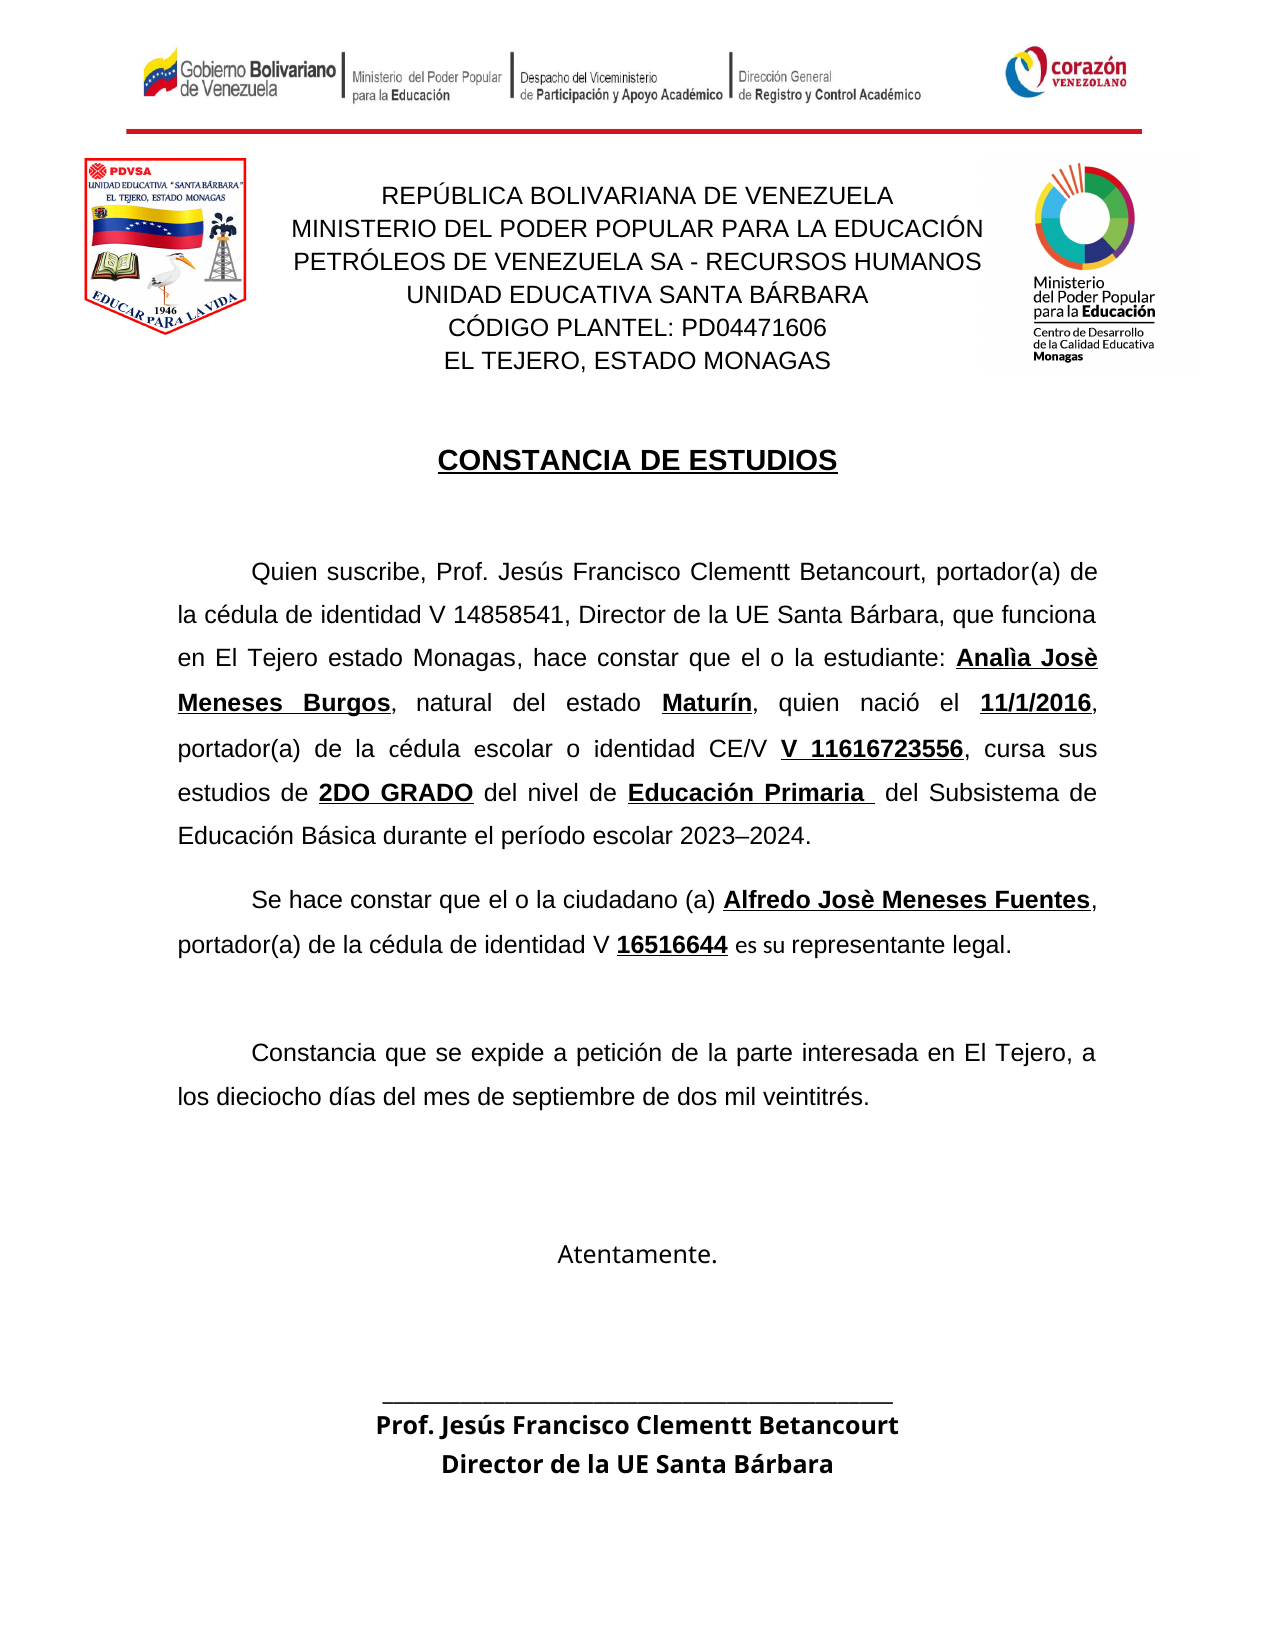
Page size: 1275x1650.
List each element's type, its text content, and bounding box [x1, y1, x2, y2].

subtitle REPÚBLICA BOLIVARIANA DE VENEZUELA [252, 181, 978, 209]
text UNIDAD EDUCATIVA SANTA BÁRBARA [252, 280, 978, 308]
text Quien suscribe, Prof. Jesús Francisco Clementt Betancourt, portador(a) de la cédula de identidad V 14858541, Director de la UE Santa Bárbara, que funciona en El Tejero estado Monagas, hace constar que el o la estudiante: Analìa Josè Meneses Burgos, natural del estado Maturín, quien nació el 11/1/2016, portador(a) de la cédula escolar o identidad CE/V V 11616723556, cursa sus estudios de 2DO GRADO del nivel de Educación Primaria del Subsistema de Educación Básica durante el período escolar 2023–2024. [177, 557, 1098, 849]
picture [79, 158, 252, 335]
text ______________________________________________ [177, 1373, 1098, 1407]
text Constancia que se expide a petición de la parte interesada en El Tejero, a los dieciocho días del mes de septiembre de dos mil veintitrés. [177, 1038, 1098, 1110]
text Prof. Jesús Francisco Clementt Betancourt [177, 1407, 1098, 1441]
picture [978, 153, 1200, 377]
text Director de la UE Santa Bárbara [177, 1447, 1098, 1481]
subtitle CONSTANCIA DE ESTUDIOS [177, 443, 1098, 476]
picture [126, 11, 1142, 134]
text EL TEJERO, ESTADO MONAGAS [177, 346, 978, 374]
text CÓDIGO PLANTEL: PD04471606 [177, 313, 978, 341]
subtitle MINISTERIO DEL PODER POPULAR PARA LA EDUCACIÓN [252, 214, 978, 242]
subtitle PETRÓLEOS DE VENEZUELA SA - RECURSOS HUMANOS [252, 247, 978, 275]
text Atentamente. [177, 1237, 1098, 1271]
text Se hace constar que el o la ciudadano (a) Alfredo Josè Meneses Fuentes, portador(a) de la cédula de identidad V 16516644 es su representante legal. [177, 885, 1098, 959]
